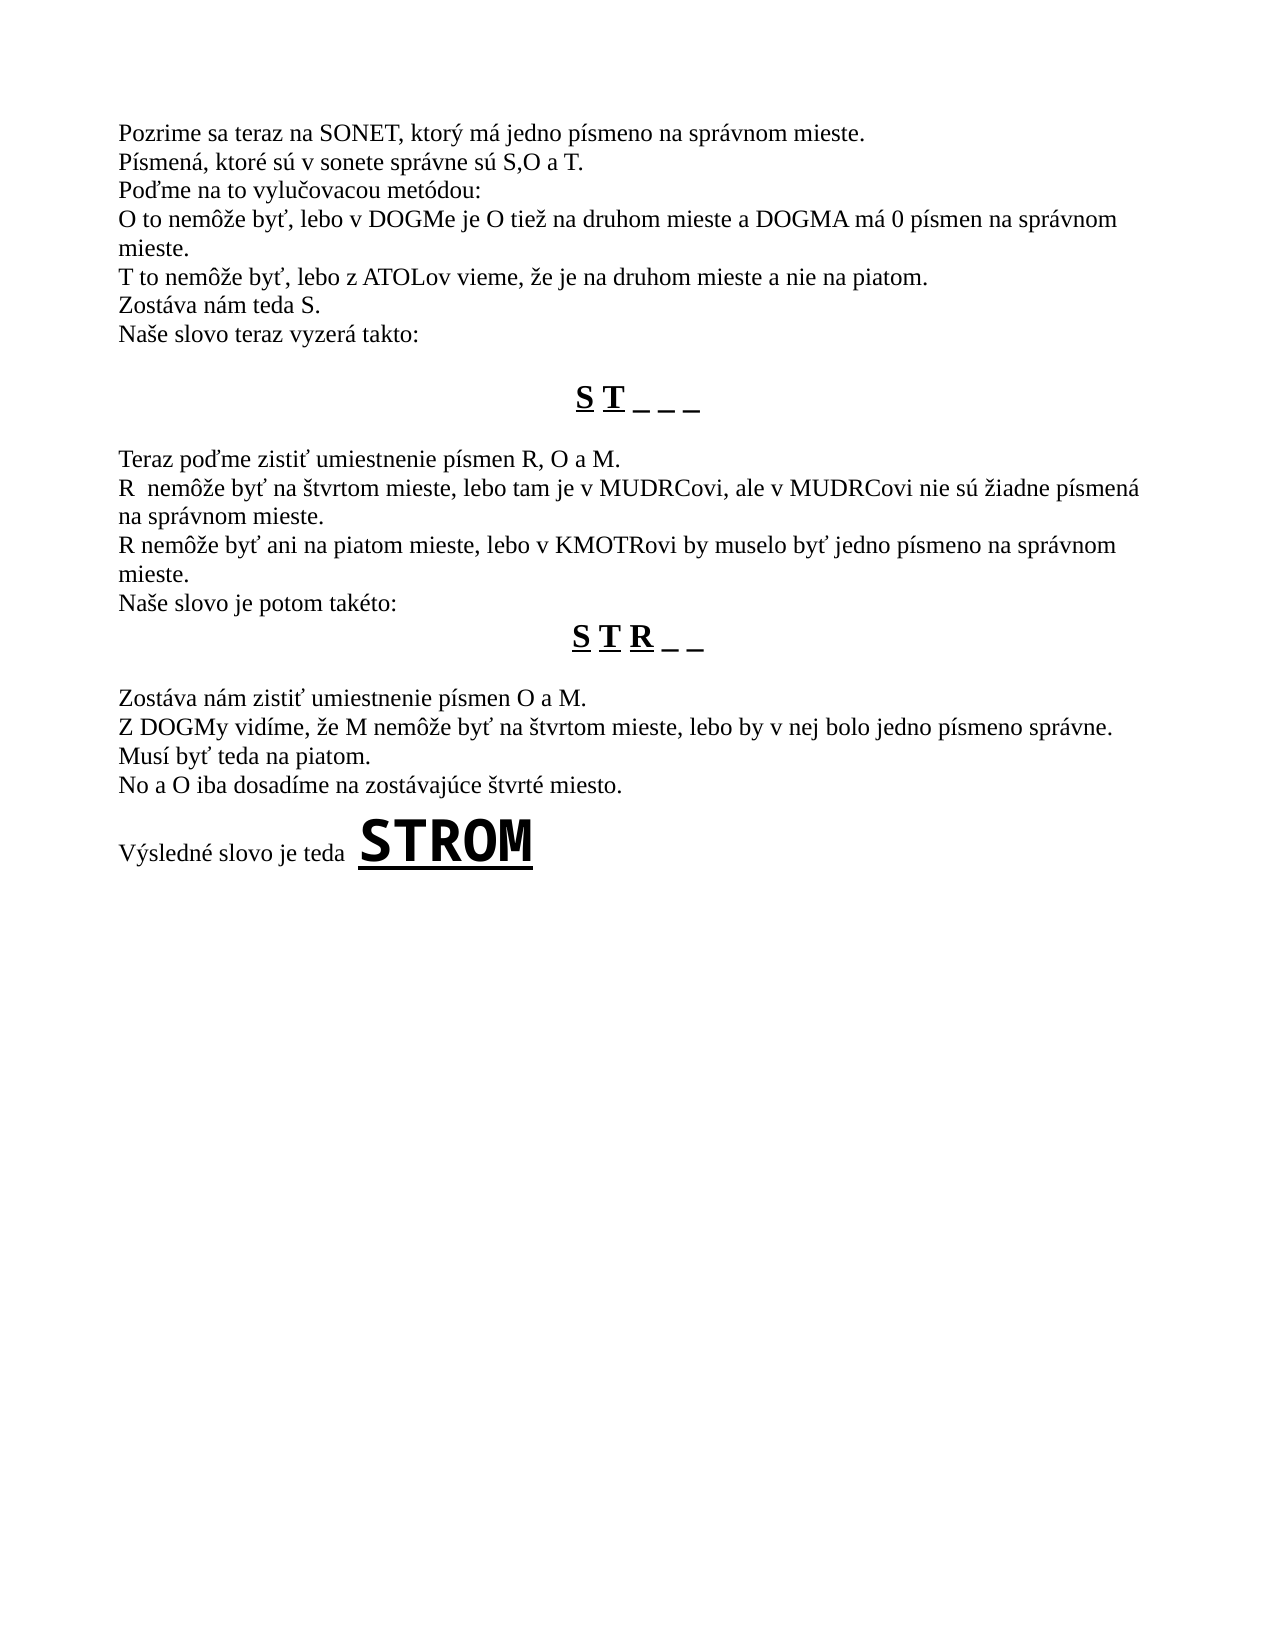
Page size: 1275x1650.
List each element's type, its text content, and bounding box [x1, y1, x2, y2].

text Pozrime sa teraz na SONET, ktorý má jedno písmeno na správnom mieste. [118, 118, 1157, 147]
text T to nemôže byť, lebo z ATOLov vieme, že je na druhom mieste a nie na piatom. [118, 262, 1157, 291]
text Výsledné slovo je teda STROM [118, 798, 1157, 878]
text Musí byť teda na piatom. [118, 741, 1157, 770]
text No a O iba dosadíme na zostávajúce štvrté miesto. [118, 770, 1157, 798]
text Naše slovo teraz vyzerá takto: [118, 319, 1157, 348]
text Zostáva nám teda S. [118, 291, 1157, 319]
text Teraz poďme zistiť umiestnenie písmen R, O a M. [118, 444, 1157, 473]
text R nemôže byť ani na piatom mieste, lebo v KMOTRovi by muselo byť jedno písmeno na správnom mieste. [118, 530, 1157, 588]
text S T R _ _ [118, 616, 1157, 655]
text Z DOGMy vidíme, že M nemôže byť na štvrtom mieste, lebo by v nej bolo jedno písmeno správne. [118, 712, 1157, 741]
text Naše slovo je potom takéto: [118, 588, 1157, 616]
text S T _ _ _ [118, 377, 1157, 415]
text Poďme na to vylučovacou metódou: [118, 176, 1157, 204]
text R nemôže byť na štvrtom mieste, lebo tam je v MUDRCovi, ale v MUDRCovi nie sú žiadne písmená na správnom mieste. [118, 473, 1157, 530]
text O to nemôže byť, lebo v DOGMe je O tiež na druhom mieste a DOGMA má 0 písmen na správnom mieste. [118, 204, 1157, 262]
text Písmená, ktoré sú v sonete správne sú S,O a T. [118, 147, 1157, 176]
text Zostáva nám zistiť umiestnenie písmen O a M. [118, 683, 1157, 712]
